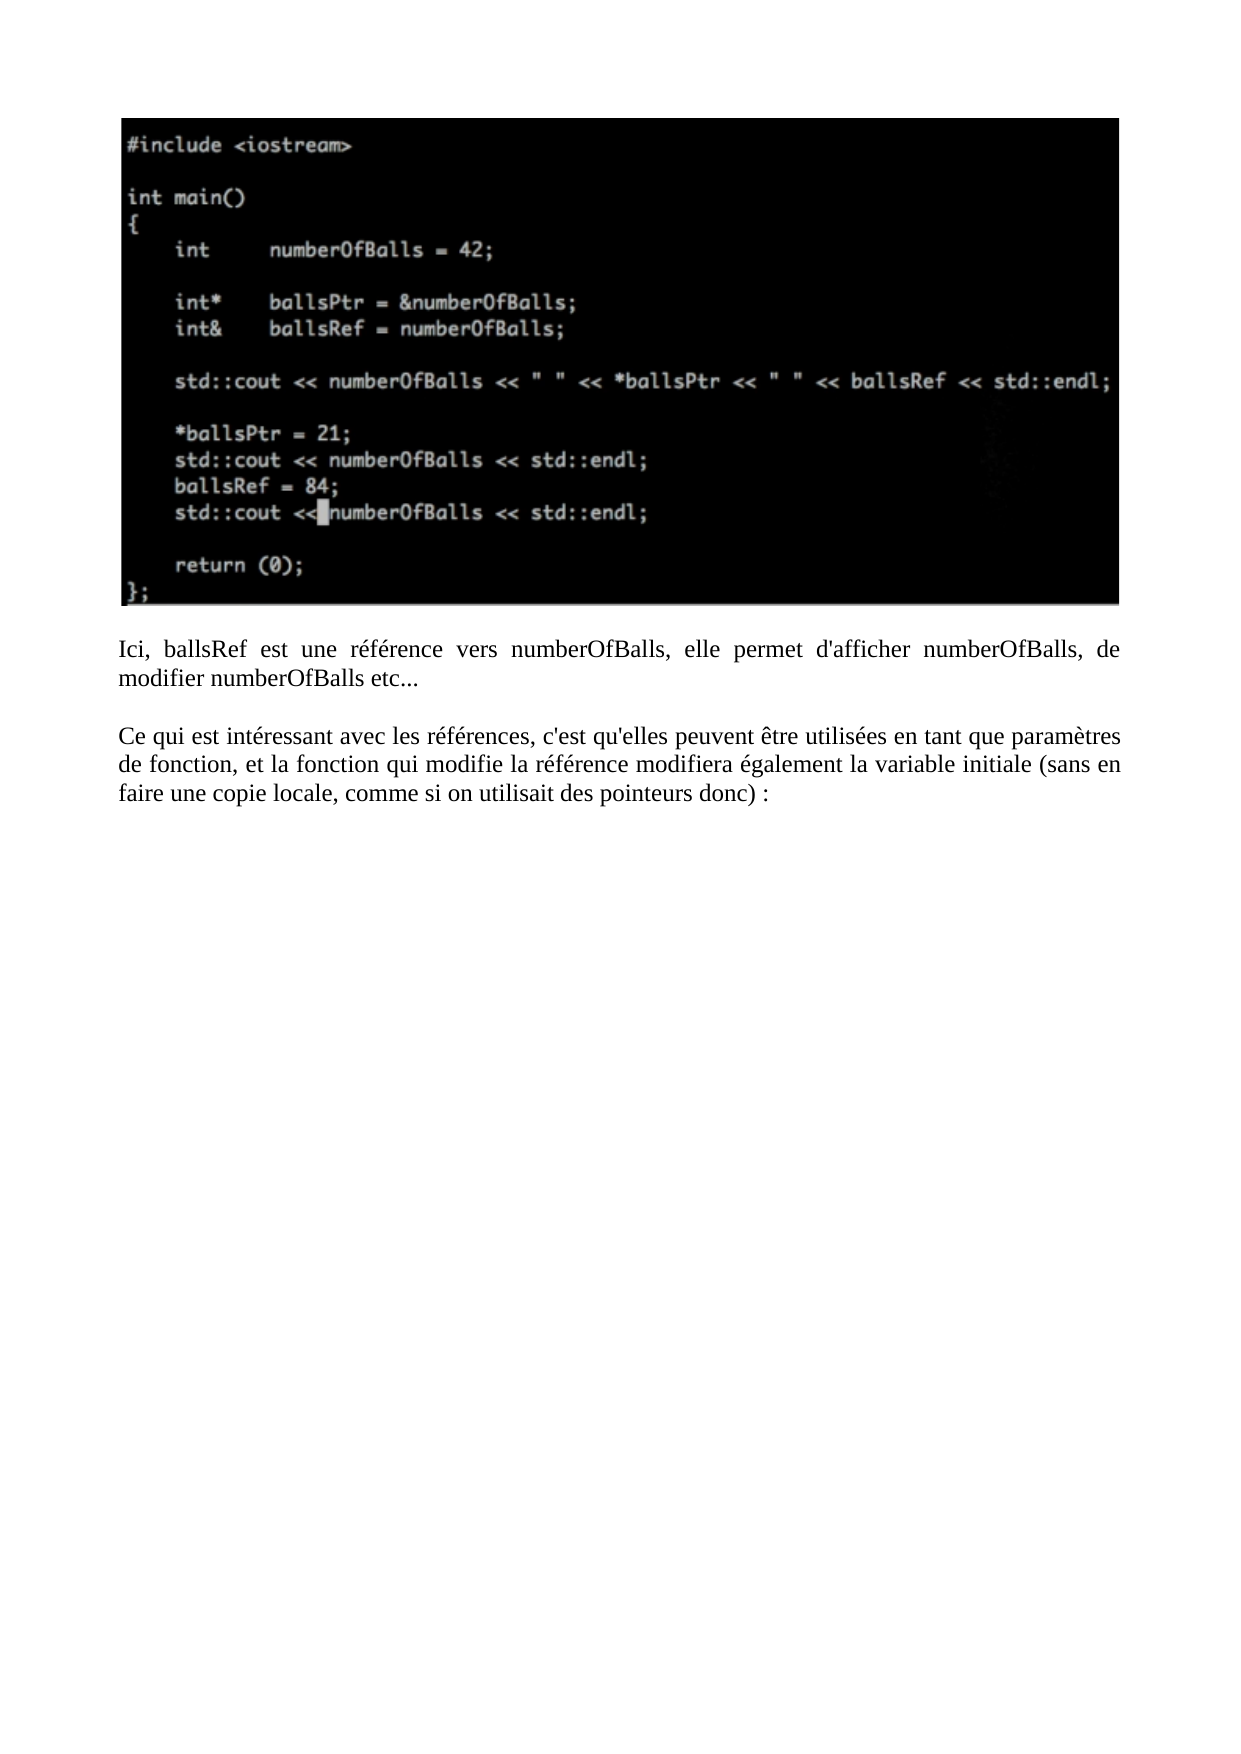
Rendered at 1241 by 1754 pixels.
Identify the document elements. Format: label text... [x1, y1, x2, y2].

text Ici, ballsRef est une référence vers numberOfBalls, elle permet d'afficher numberOfBalls, de modifier numberOfBalls etc... [118, 634, 1122, 692]
text Ce qui est intéressant avec les références, c'est qu'elles peuvent être utilisées en tant que paramètres de fonction, et la fonction qui modifie la référence modifiera également la variable initiale (sans en faire une copie locale, comme si on utilisait des pointeurs donc) : [118, 721, 1122, 807]
